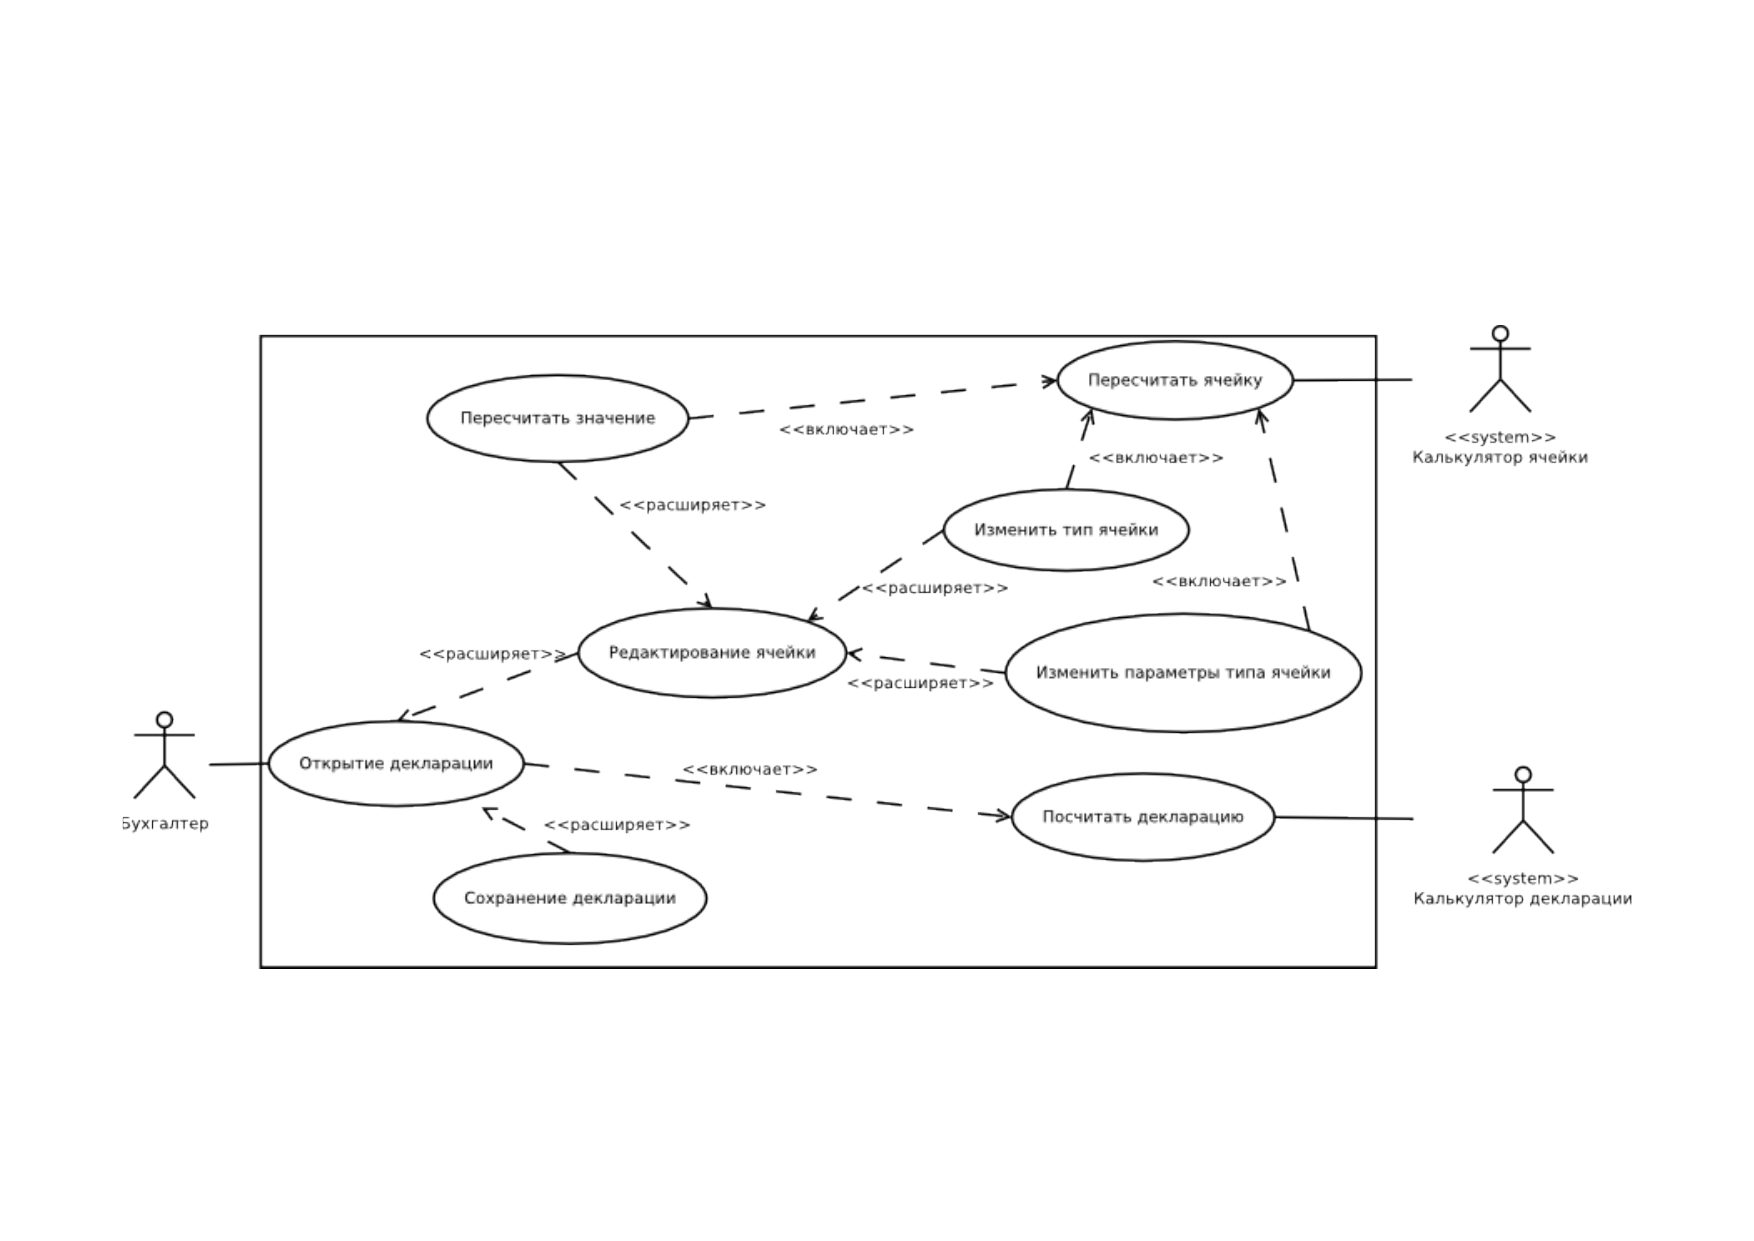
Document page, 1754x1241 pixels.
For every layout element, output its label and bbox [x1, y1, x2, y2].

picture [122, 325, 1632, 969]
